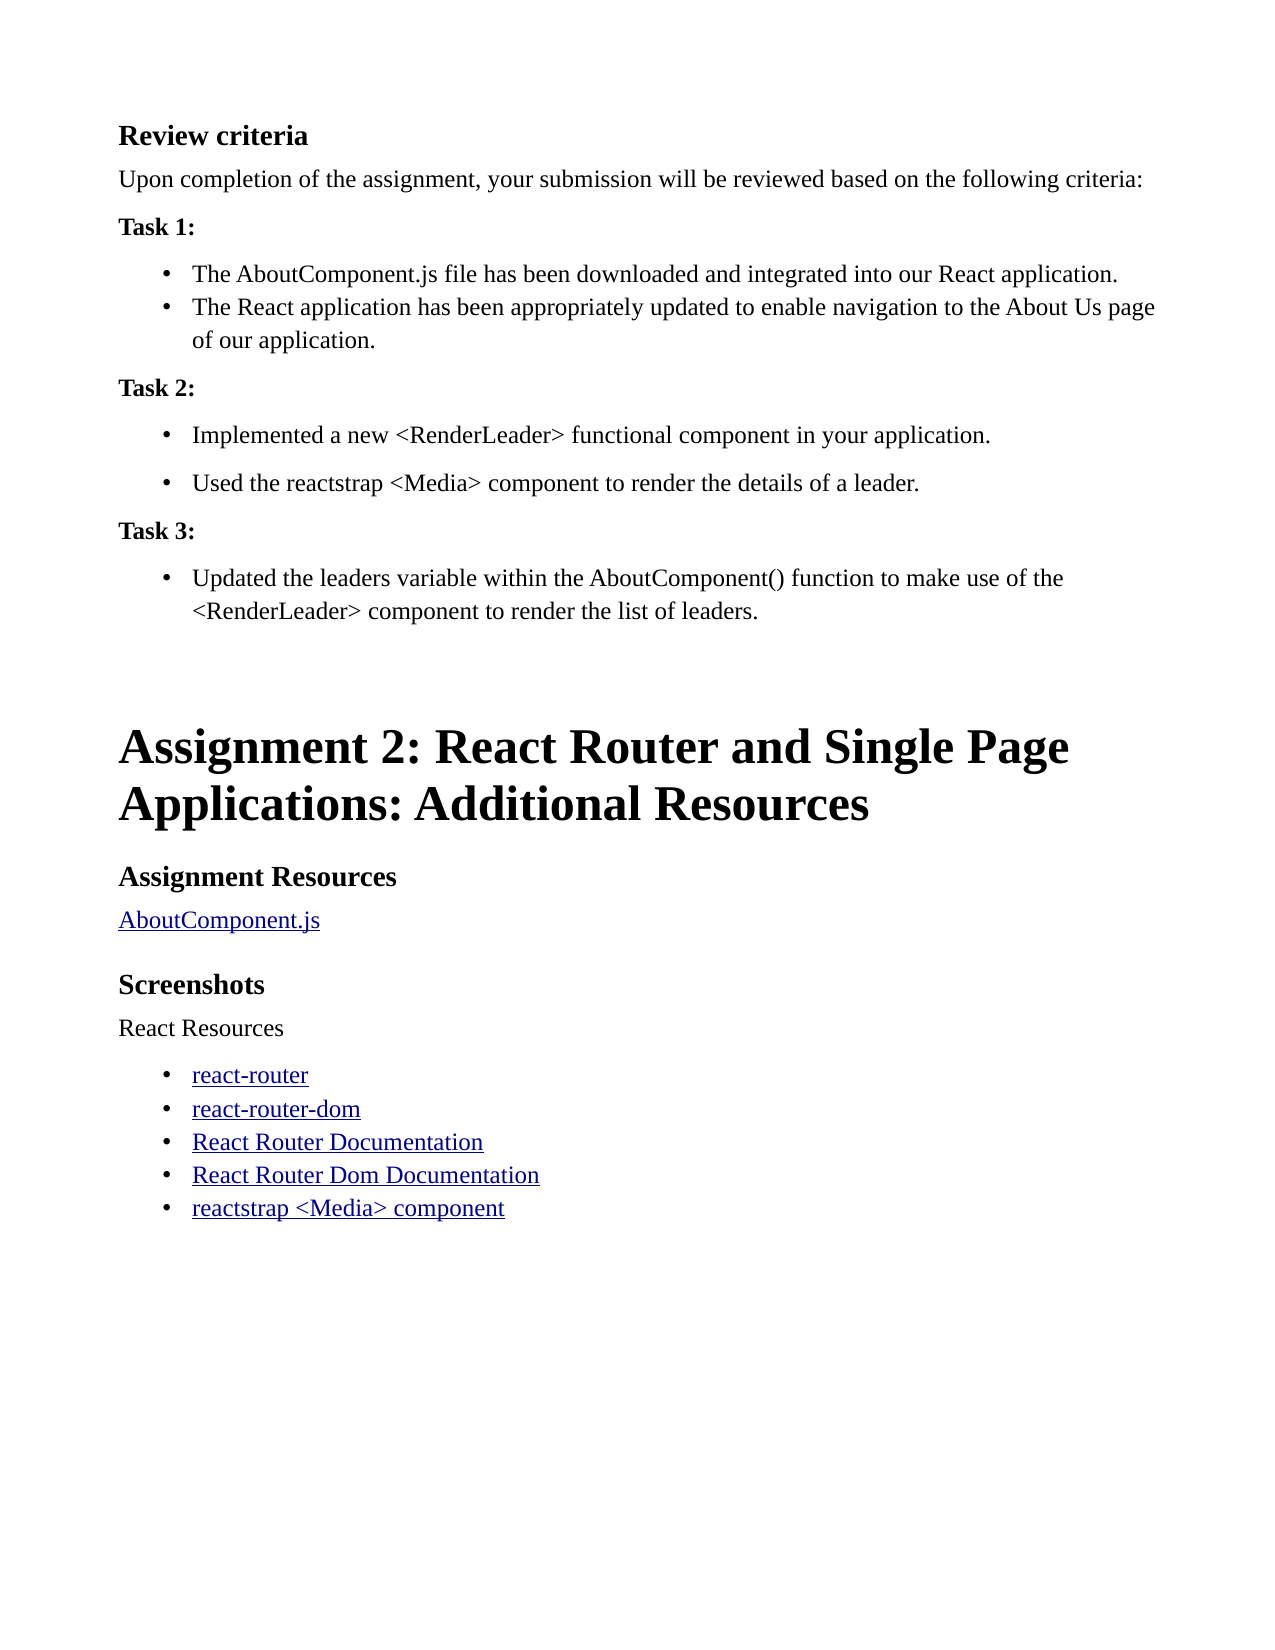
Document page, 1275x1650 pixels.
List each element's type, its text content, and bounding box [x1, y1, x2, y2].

text React Resources [118, 1013, 1157, 1042]
list The React application has been appropriately updated to enable navigation to the About Us page of our application. [162, 292, 1157, 354]
list react-router [162, 1061, 1157, 1089]
list Implemented a new <RenderLeader> functional component in your application. [162, 421, 1157, 449]
list react-router-dom [162, 1094, 1157, 1122]
list reactstrap <Media> component [162, 1193, 1157, 1221]
subtitle Assignment Resources [118, 859, 1157, 892]
list The AboutComponent.js file has been downloaded and integrated into our React application. [162, 259, 1157, 288]
list Updated the leaders variable within the AboutComponent() function to make use of the <RenderLeader> component to render the list of leaders. [162, 563, 1157, 625]
text Task 1: [118, 212, 1157, 241]
text Upon completion of the assignment, your submission will be reviewed based on the following criteria: [118, 164, 1157, 193]
text Task 2: [118, 373, 1157, 402]
list Used the reactstrap <Media> component to render the details of a leader. [162, 468, 1157, 497]
list React Router Dom Documentation [162, 1160, 1157, 1188]
subtitle Review criteria [118, 118, 1157, 152]
text Task 3: [118, 516, 1157, 544]
list React Router Documentation [162, 1127, 1157, 1155]
subtitle Screenshots [118, 967, 1157, 1001]
subtitle Assignment 2: React Router and Single Page Applications: Additional Resources [118, 717, 1157, 832]
text AboutComponent.js [118, 905, 1157, 933]
